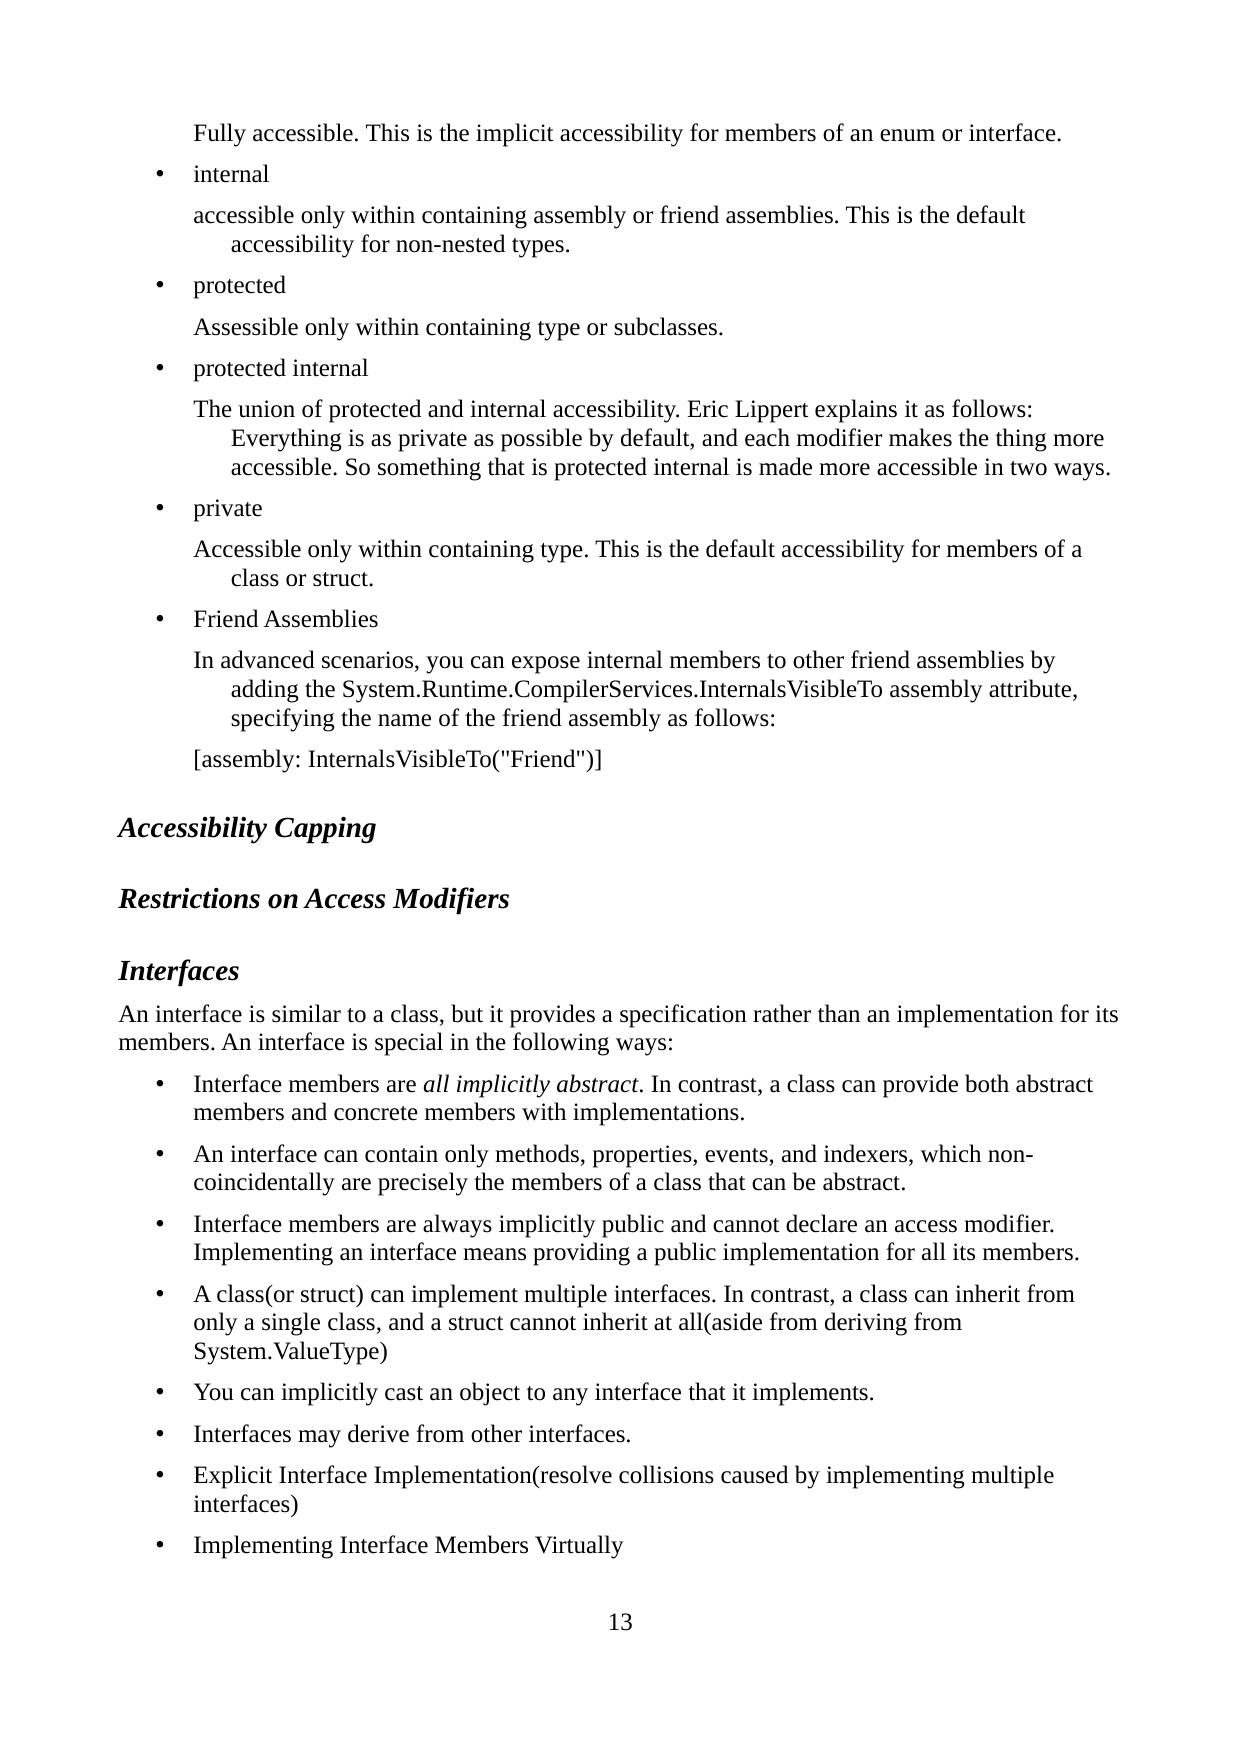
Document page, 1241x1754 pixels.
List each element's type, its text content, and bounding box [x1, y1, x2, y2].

list internal [156, 159, 1122, 188]
list The union of protected and internal accessibility. Eric Lippert explains it as follows: Everything is as private as possible by default, and each modifier makes the thing more accessible. So something that is protected internal is made more accessible in two ways. [193, 394, 1122, 481]
subtitle Restrictions on Access Modifiers [118, 882, 1122, 915]
subtitle Interfaces [118, 953, 1122, 986]
list protected internal [156, 353, 1122, 382]
list Interface members are all implicitly abstract. In contrast, a class can provide both abstract members and concrete members with implementations. [156, 1069, 1122, 1126]
list Interface members are always implicitly public and cannot declare an access modifier. Implementing an interface means providing a public implementation for all its members. [156, 1209, 1122, 1266]
list Accessible only within containing type. This is the default accessibility for members of a class or struct. [193, 534, 1122, 592]
list Implementing Interface Members Virtually [156, 1530, 1122, 1559]
list Interfaces may derive from other interfaces. [156, 1419, 1122, 1447]
subtitle Accessibility Capping [118, 811, 1122, 844]
list [assembly: InternalsVisibleTo("Friend")] [193, 744, 1122, 773]
list Assessible only within containing type or subclasses. [193, 312, 1122, 341]
list accessible only within containing assembly or friend assemblies. This is the default accessibility for non-nested types. [193, 201, 1122, 258]
list Friend Assemblies [156, 604, 1122, 633]
list Fully accessible. This is the implicit accessibility for members of an enum or interface. [193, 118, 1122, 147]
text An interface is similar to a class, but it provides a specification rather than an implementation for its members. An interface is special in the following ways: [118, 999, 1122, 1056]
list protected [156, 271, 1122, 299]
list An interface can contain only methods, properties, events, and indexers, which non-coincidentally are precisely the members of a class that can be abstract. [156, 1139, 1122, 1196]
list In advanced scenarios, you can expose internal members to other friend assemblies by adding the System.Runtime.CompilerServices.InternalsVisibleTo assembly attribute, specifying the name of the friend assembly as follows: [193, 646, 1122, 732]
list A class(or struct) can implement multiple interfaces. In contrast, a class can inherit from only a single class, and a struct cannot inherit at all(aside from deriving from System.ValueType) [156, 1279, 1122, 1365]
list private [156, 493, 1122, 522]
list You can implicitly cast an object to any interface that it implements. [156, 1377, 1122, 1406]
list Explicit Interface Implementation(resolve collisions caused by implementing multiple interfaces) [156, 1460, 1122, 1517]
